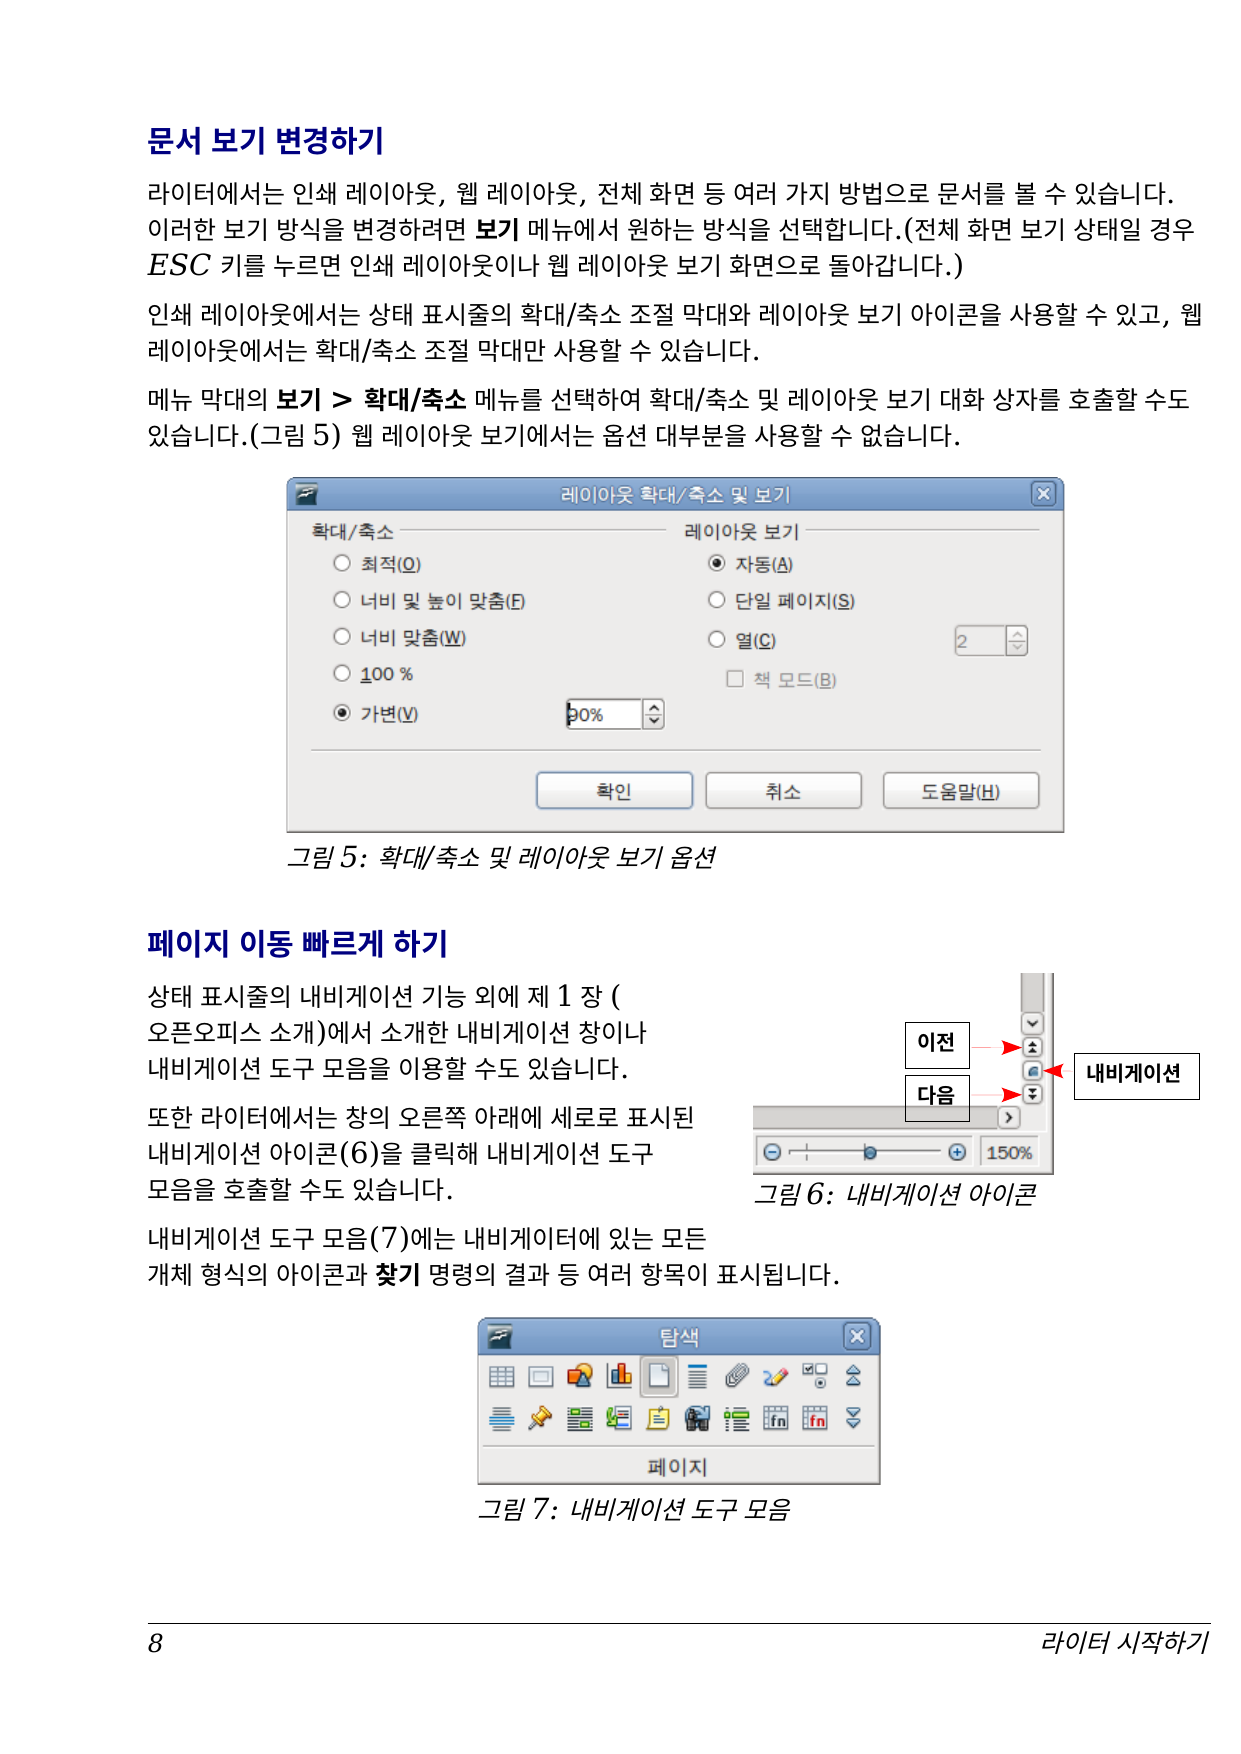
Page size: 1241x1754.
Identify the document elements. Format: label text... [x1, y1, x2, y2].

text 그림 5: 확대/축소 및 레이아웃 보기 옵션 [287, 839, 1072, 875]
text 상태 표시줄의 내비게이션 기능 외에 제1장 (오픈오피스 소개)에서 소개한 내비게이션 창이나 내비게이션 도구 모음을 이용할 수도 있습니다. [148, 977, 753, 1086]
text 그림 6: 내비게이션 아이콘 [753, 1175, 1210, 1211]
text 그림 7: 내비게이션 도구 모음 [478, 1490, 881, 1527]
text 인쇄 레이아웃에서는 상태 표시줄의 확대/축소 조절 막대와 레이아웃 보기 아이콘을 사용할 수 있고, 웹 레이아웃에서는 확대/축소 조절 막대만 사용할 수 있습니다. [148, 295, 1211, 368]
text 내비게이션 도구 모음(그림 7)에는 내비게이터에 있는 모든 개체 형식의 아이콘과 찾기 명령의 결과 등 여러 항목이 표시됩니다. [148, 1219, 1211, 1292]
subtitle 페이지 이동 빠르게 하기 [148, 921, 1211, 964]
text 또한 라이터에서는 창의 오른쪽 아래에 세로로 표시된 내비게이션 아이콘(그림 6)을 클릭해 내비게이션 도구 모음을 호출할 수도 있습니다. [148, 1098, 753, 1207]
text 메뉴 막대의 보기 > 확대/축소 메뉴를 선택하여 확대/축소 및 레이아웃 보기 대화 상자를 호출할 수도 있습니다.(그림 5) 웹 레이아웃 보기에서는 옵션 대부분을 사용할 수 없습니다. [148, 380, 1211, 453]
text 상태 표시줄의 내비게이션 기능 외에 제1장 (오픈오피스 소개)에서 소개한 내비게이션 창이나 내비게이션 도구 모음을 이용할 수도 있습니다. [753, 1211, 1210, 1224]
text 라이터에서는 인쇄 레이아웃, 웹 레이아웃, 전체 화면 등 여러 가지 방법으로 문서를 볼 수 있습니다. 이러한 보기 방식을 변경하려면 보기 메뉴에서 원하는 방식을 선택합니다.(전체 화면 보기 상태일 경우 ESC 키를 누르면 인쇄 레이아웃이나 웹 레이아웃 보기 화면으로 돌아갑니다.) [148, 174, 1211, 283]
subtitle 문서 보기 변경하기 [148, 118, 1211, 162]
picture [753, 973, 1054, 1175]
picture [286, 477, 1065, 833]
picture [477, 1317, 881, 1485]
text 상태 표시줄의 내비게이션 기능 외에 제1장 (오픈오피스 소개)에서 소개한 내비게이션 창이나 내비게이션 도구 모음을 이용할 수도 있습니다. [1054, 973, 1211, 1175]
